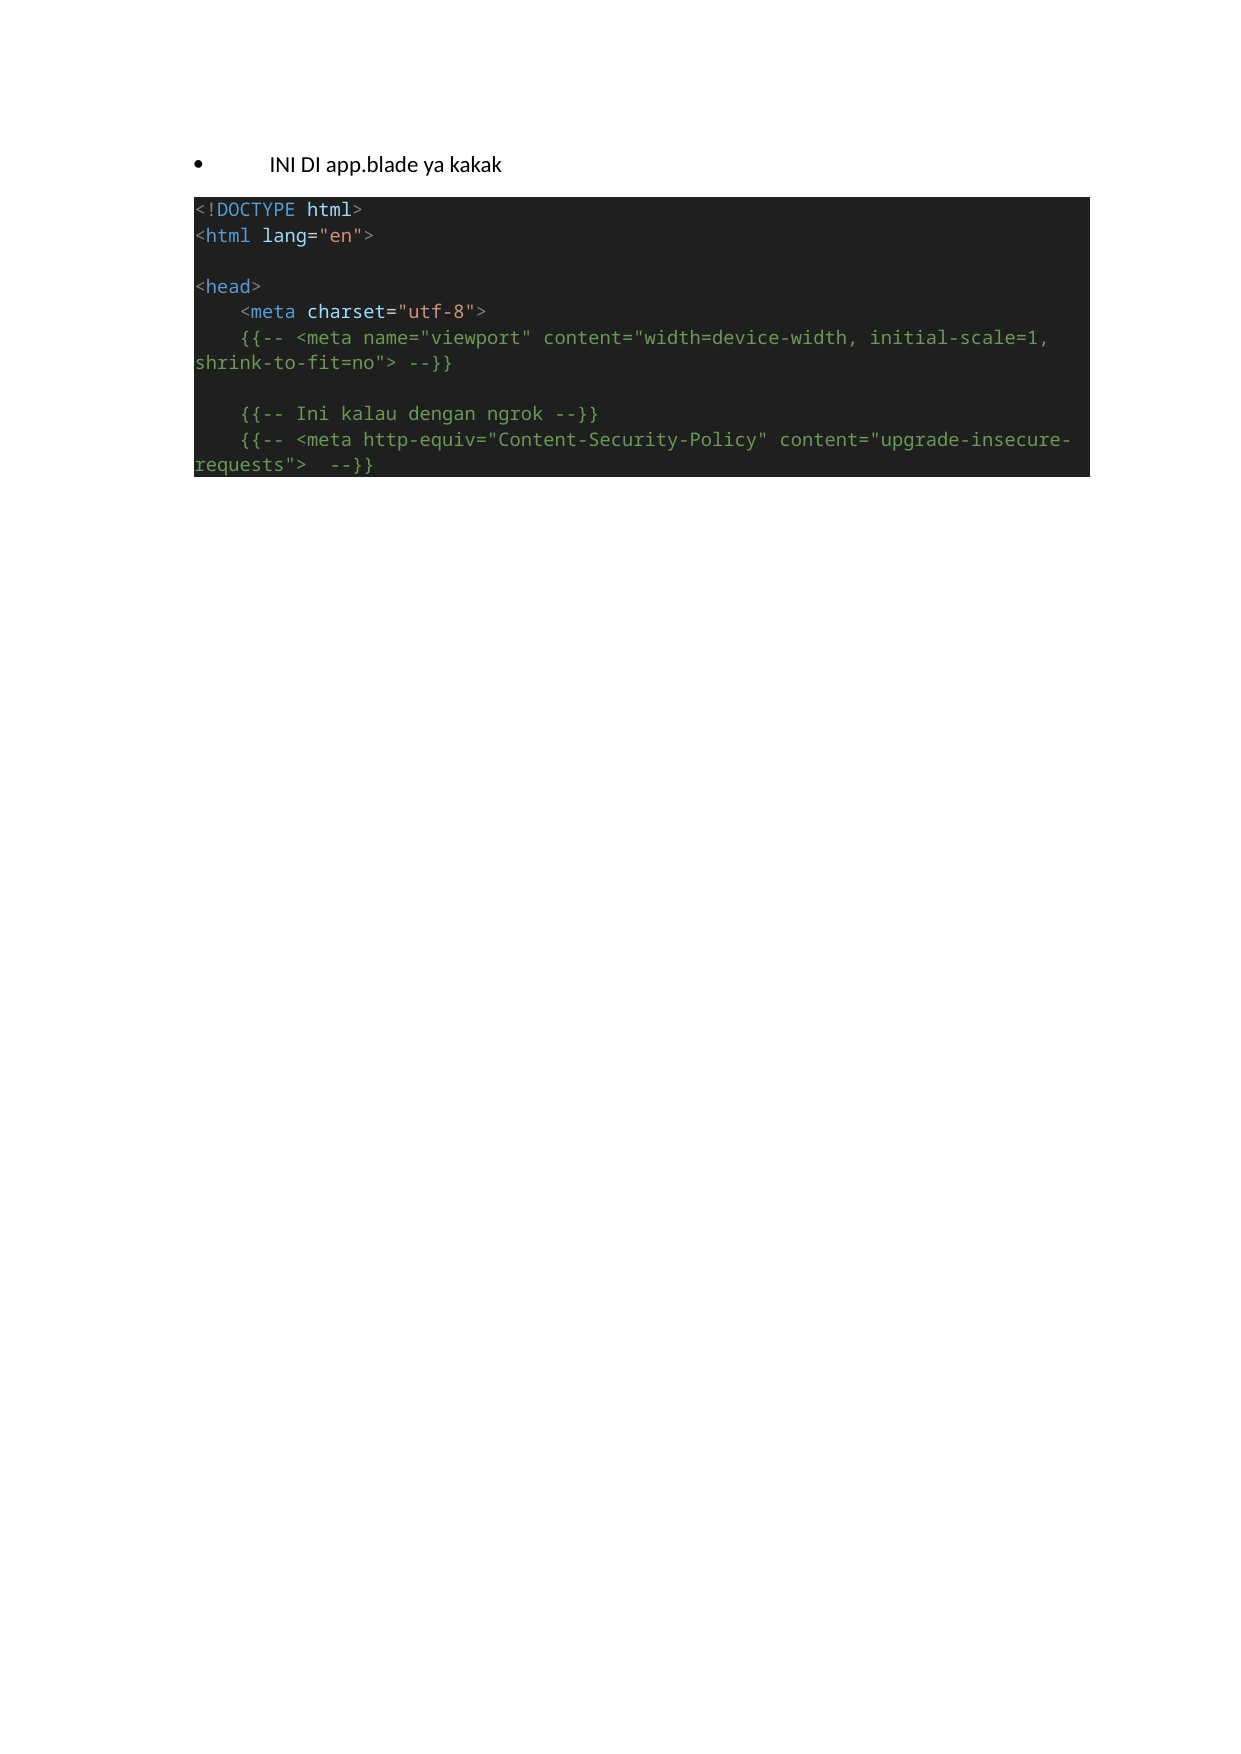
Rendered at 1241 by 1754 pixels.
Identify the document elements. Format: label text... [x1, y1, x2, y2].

text {{-- <meta name="viewport" content="width=device-width, initial-scale=1, shrink-to-fit=no"> --}} [194, 324, 1090, 375]
text <head> [194, 273, 1090, 299]
text <!DOCTYPE html> [194, 197, 1090, 222]
text <html lang="en"> [194, 222, 1090, 248]
text <meta charset="utf-8"> [194, 299, 1090, 324]
list INI DI app.blade ya kakak [194, 150, 1090, 178]
text {{-- Ini kalau dengan ngrok --}} [194, 401, 1090, 426]
text {{-- <meta http-equiv="Content-Security-Policy" content="upgrade-insecure-requests"> --}} [194, 426, 1090, 477]
